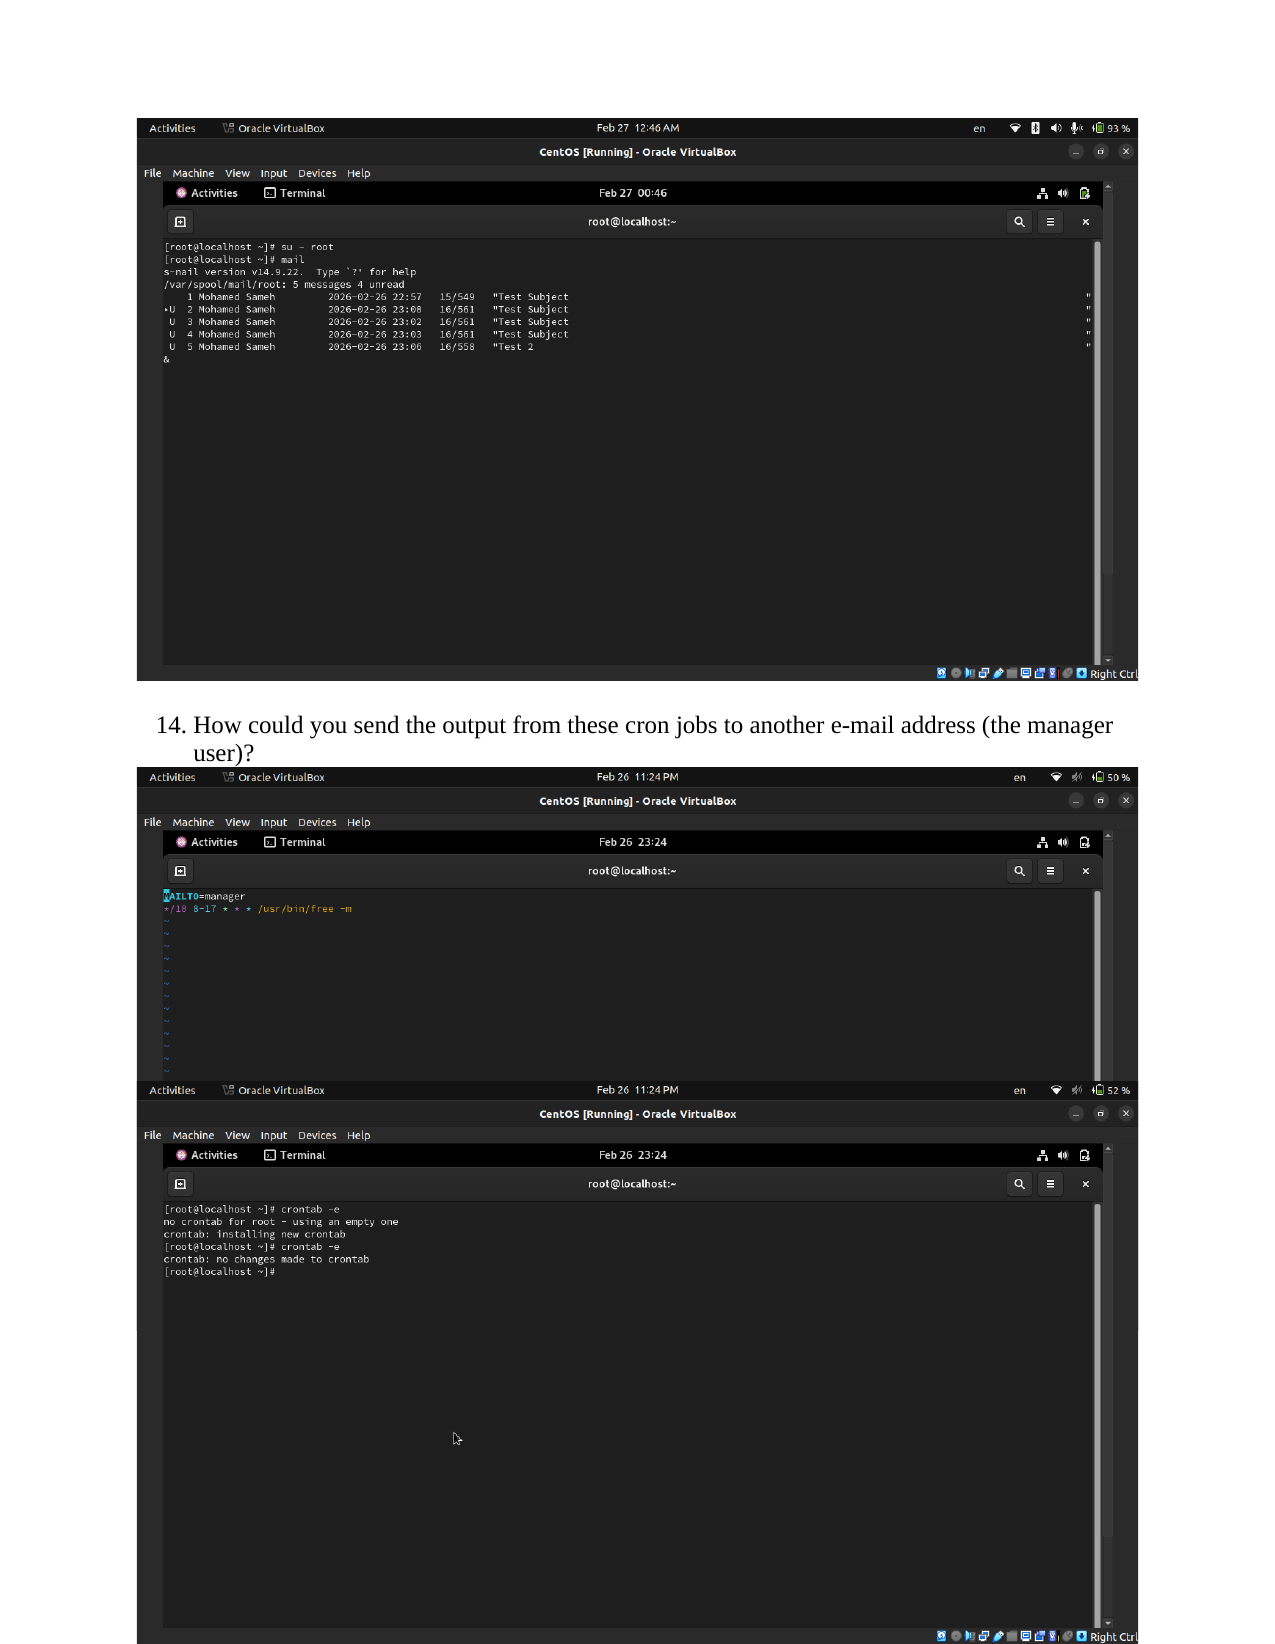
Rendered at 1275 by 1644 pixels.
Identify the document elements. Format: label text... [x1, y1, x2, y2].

picture [136, 118, 1139, 681]
list How could you send the output from these cron jobs to another e-mail address (the manager user)? [156, 710, 1157, 767]
picture [136, 767, 1139, 1644]
